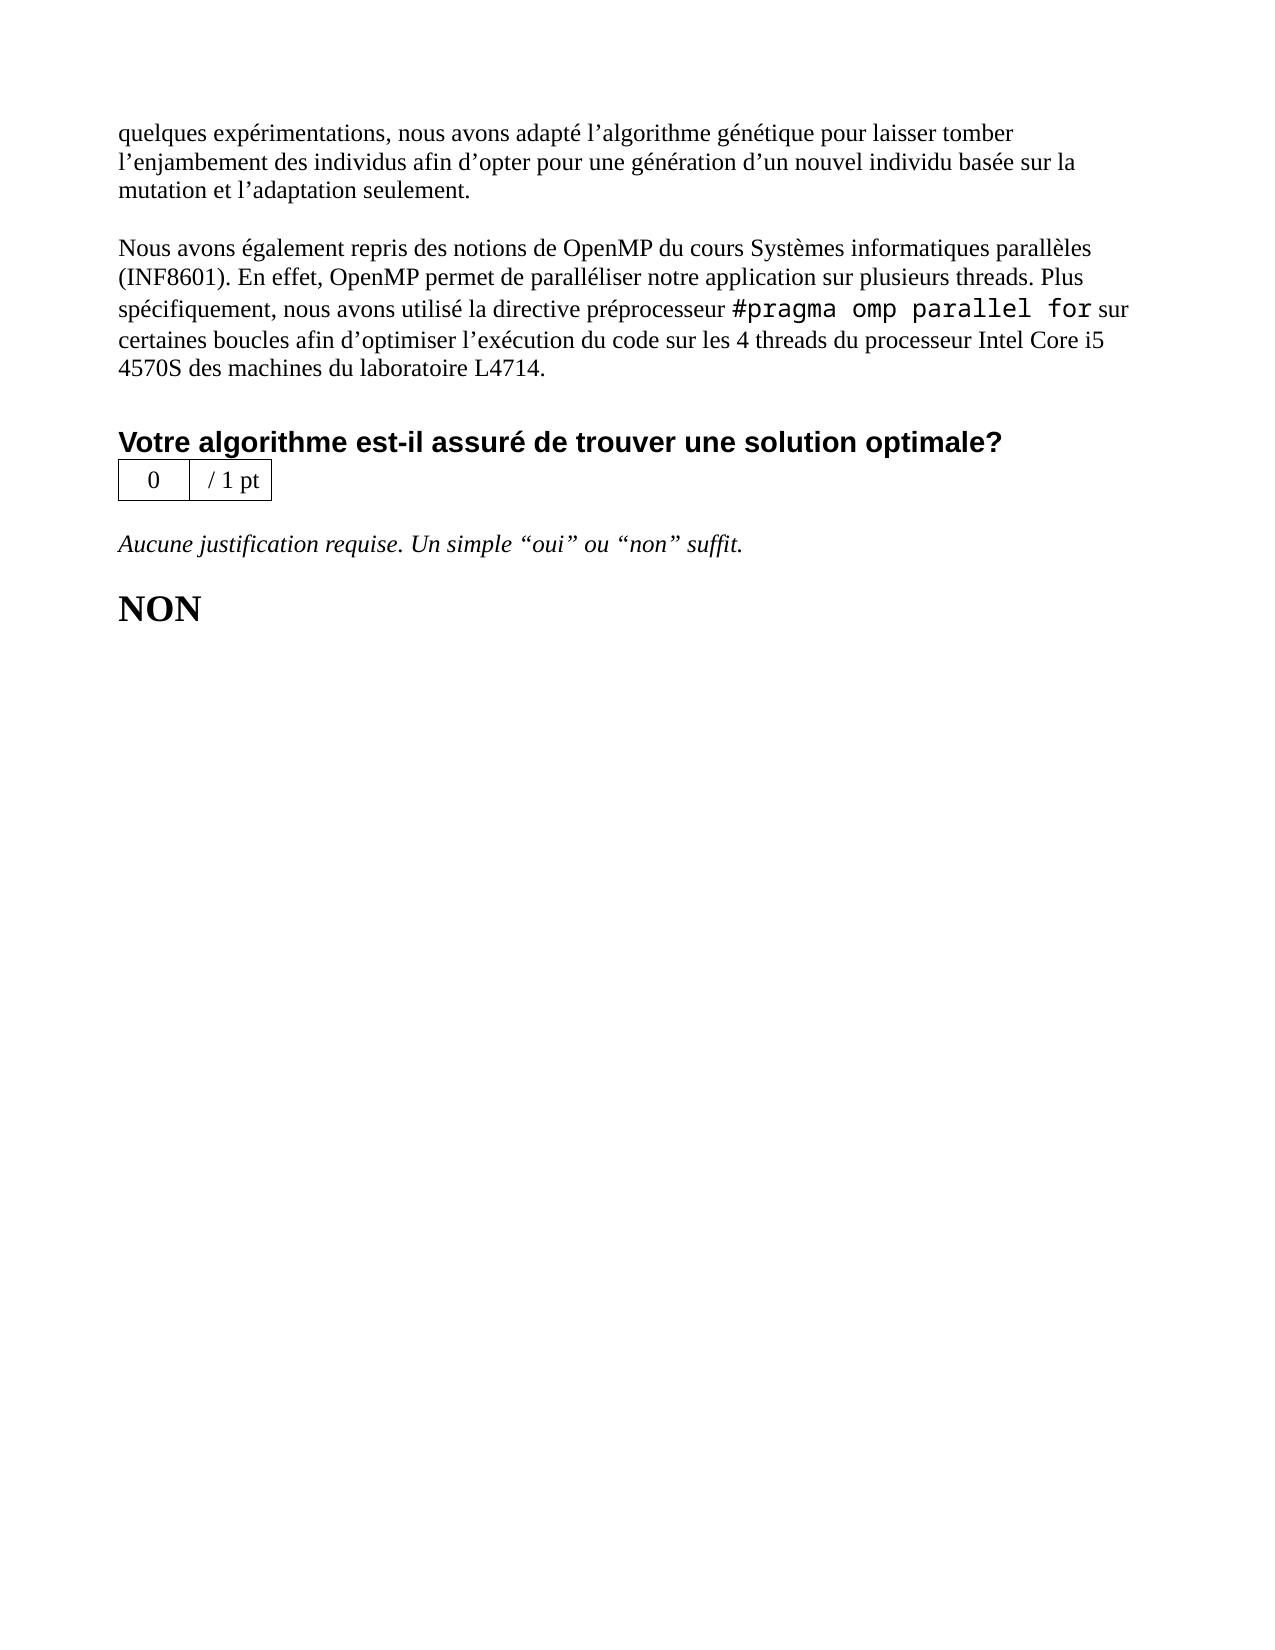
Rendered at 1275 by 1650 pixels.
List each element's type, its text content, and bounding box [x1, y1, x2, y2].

text Nous avons également repris des notions de OpenMP du cours Systèmes informatiques parallèles (INF8601). En effet, OpenMP permet de paralléliser notre application sur plusieurs threads. Plus spécifiquement, nous avons utilisé la directive préprocesseur #pragma omp parallel for sur certaines boucles afin d’optimiser l’exécution du code sur les 4 threads du processeur Intel Core i5 4570S des machines du laboratoire L4714. [118, 233, 1157, 382]
subtitle Votre algorithme est-il assuré de trouver une solution optimale? [118, 426, 1157, 459]
text NON [118, 587, 1157, 630]
text quelques expérimentations, nous avons adapté l’algorithme génétique pour laisser tomber l’enjambement des individus afin d’opter pour une génération d’un nouvel individu basée sur la mutation et l’adaptation seulement. [118, 118, 1157, 204]
table_header / 1 pt [190, 460, 271, 500]
table_header 0 [119, 460, 189, 500]
text Aucune justification requise. Un simple “oui” ou “non” suffit. [118, 529, 1157, 558]
